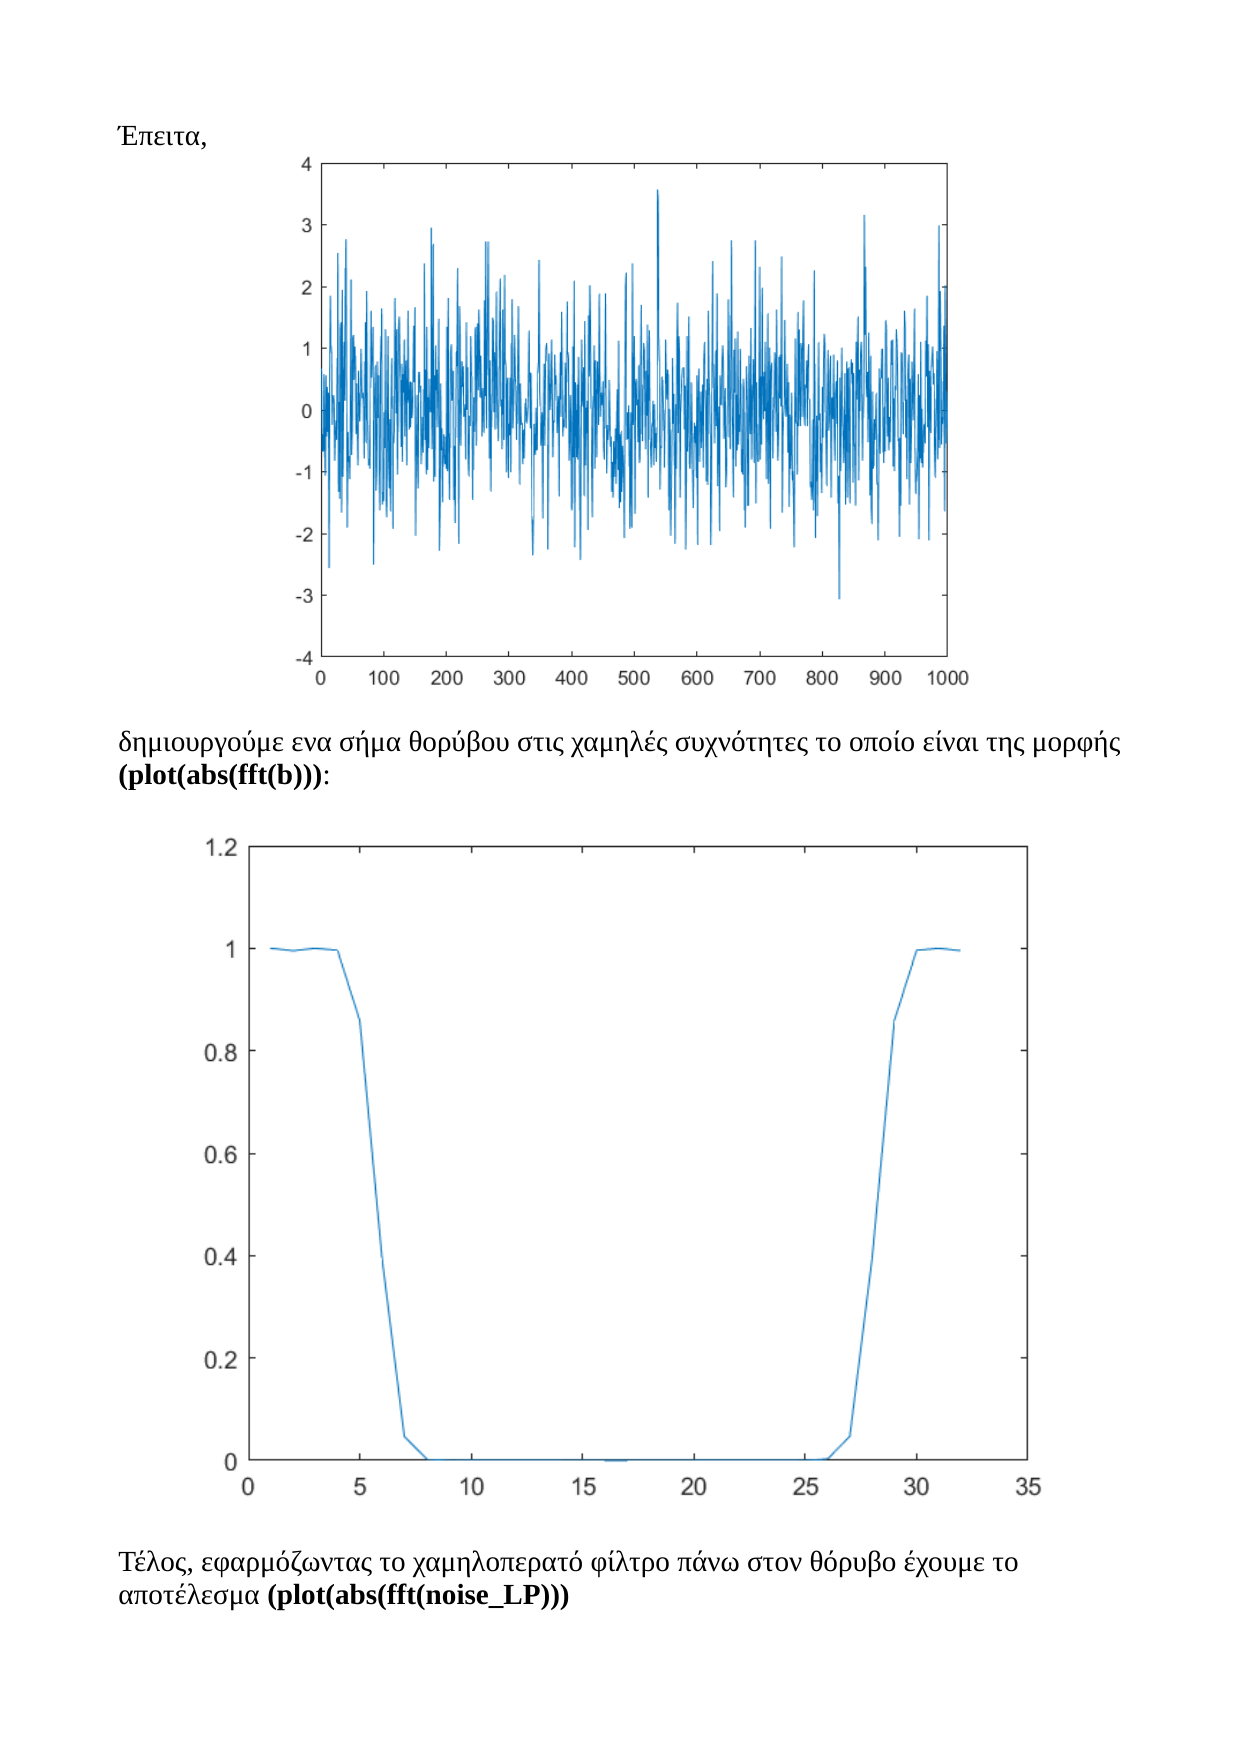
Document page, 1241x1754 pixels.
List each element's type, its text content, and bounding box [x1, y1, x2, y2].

text Τέλος, εφαρμόζωντας το χαμηλοπερατό φίλτρο πάνω στον θόρυβο έχουμε το αποτέλεσμα (plot(abs(fft(noise_LP))) [118, 1544, 1122, 1611]
text Έπειτα, δημιουργούμε ενα σήμα θορύβου στις χαμηλές συχνότητες το οποίο είναι της μορφής (plot(abs(fft(b))): [118, 118, 1122, 790]
picture [216, 118, 1024, 724]
picture [118, 790, 1123, 1544]
